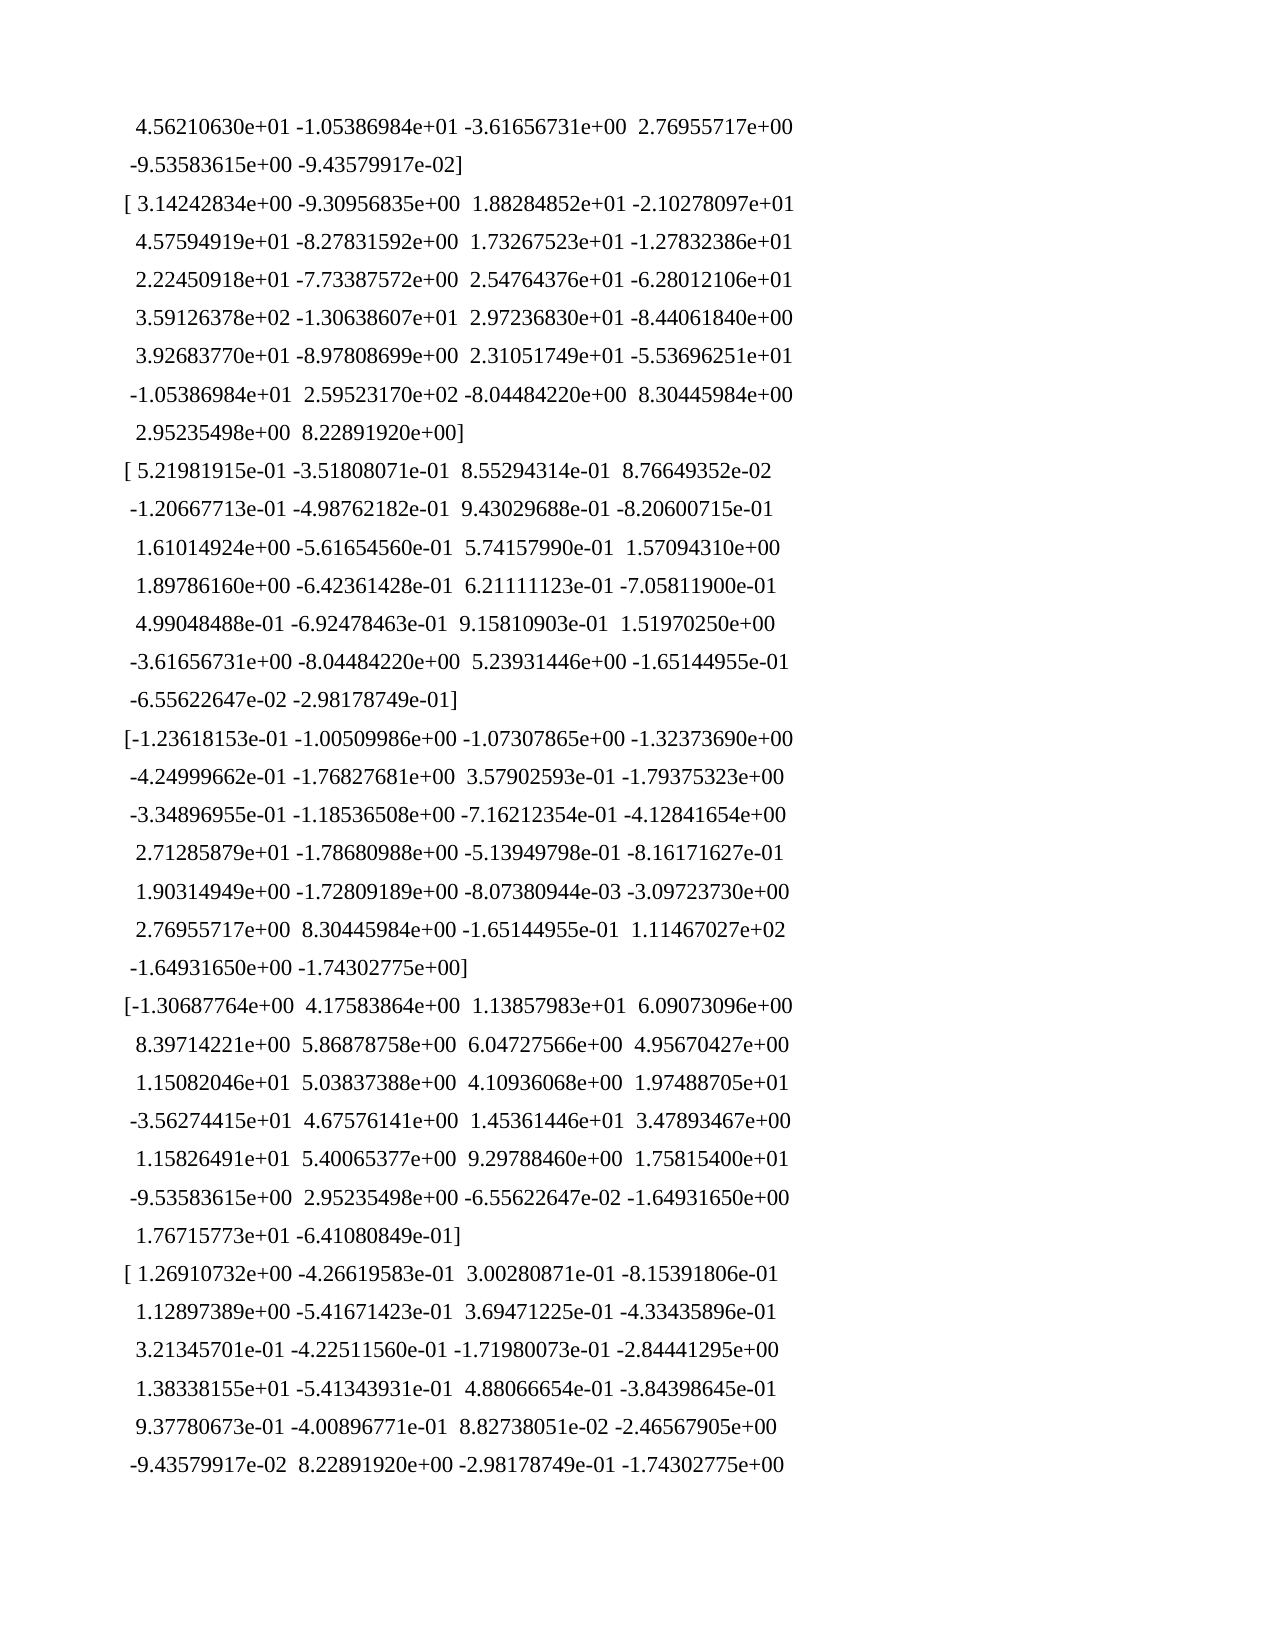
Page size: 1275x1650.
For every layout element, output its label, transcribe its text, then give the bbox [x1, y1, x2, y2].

text 2.71285879e+01 -1.78680988e+00 -5.13949798e-01 -8.16171627e-01 [118, 839, 1125, 866]
text 2.22450918e+01 -7.73387572e+00 2.54764376e+01 -6.28012106e+01 [118, 266, 1125, 292]
text 1.38338155e+01 -5.41343931e-01 4.88066654e-01 -3.84398645e-01 [118, 1375, 1125, 1401]
text 9.37780673e-01 -4.00896771e-01 8.82738051e-02 -2.46567905e+00 [118, 1413, 1125, 1439]
text 3.59126378e+02 -1.30638607e+01 2.97236830e+01 -8.44061840e+00 [118, 304, 1125, 331]
text 2.76955717e+00 8.30445984e+00 -1.65144955e-01 1.11467027e+02 [118, 916, 1125, 942]
text 3.21345701e-01 -4.22511560e-01 -1.71980073e-01 -2.84441295e+00 [118, 1336, 1125, 1363]
text -3.61656731e+00 -8.04484220e+00 5.23931446e+00 -1.65144955e-01 [118, 648, 1125, 675]
text -6.55622647e-02 -2.98178749e-01] [118, 687, 1125, 713]
text -3.34896955e-01 -1.18536508e+00 -7.16212354e-01 -4.12841654e+00 [118, 801, 1125, 828]
text 1.15082046e+01 5.03837388e+00 4.10936068e+00 1.97488705e+01 [118, 1069, 1125, 1095]
text -3.56274415e+01 4.67576141e+00 1.45361446e+01 3.47893467e+00 [118, 1107, 1125, 1133]
text 1.90314949e+00 -1.72809189e+00 -8.07380944e-03 -3.09723730e+00 [118, 878, 1125, 904]
text -9.53583615e+00 2.95235498e+00 -6.55622647e-02 -1.64931650e+00 [118, 1183, 1125, 1210]
text -4.24999662e-01 -1.76827681e+00 3.57902593e-01 -1.79375323e+00 [118, 763, 1125, 789]
text 1.12897389e+00 -5.41671423e-01 3.69471225e-01 -4.33435896e-01 [118, 1298, 1125, 1324]
text [ 1.26910732e+00 -4.26619583e-01 3.00280871e-01 -8.15391806e-01 [118, 1260, 1125, 1286]
text 4.99048488e-01 -6.92478463e-01 9.15810903e-01 1.51970250e+00 [118, 610, 1125, 636]
text 4.56210630e+01 -1.05386984e+01 -3.61656731e+00 2.76955717e+00 [118, 113, 1125, 139]
text -1.05386984e+01 2.59523170e+02 -8.04484220e+00 8.30445984e+00 [118, 381, 1125, 407]
text [ 5.21981915e-01 -3.51808071e-01 8.55294314e-01 8.76649352e-02 [118, 457, 1125, 483]
text -1.20667713e-01 -4.98762182e-01 9.43029688e-01 -8.20600715e-01 [118, 495, 1125, 522]
text 2.95235498e+00 8.22891920e+00] [118, 419, 1125, 445]
text 1.76715773e+01 -6.41080849e-01] [118, 1222, 1125, 1248]
text -9.53583615e+00 -9.43579917e-02] [118, 151, 1125, 178]
text [-1.23618153e-01 -1.00509986e+00 -1.07307865e+00 -1.32373690e+00 [118, 725, 1125, 751]
text [-1.30687764e+00 4.17583864e+00 1.13857983e+01 6.09073096e+00 [118, 992, 1125, 1019]
text -1.64931650e+00 -1.74302775e+00] [118, 954, 1125, 981]
text 1.61014924e+00 -5.61654560e-01 5.74157990e-01 1.57094310e+00 [118, 534, 1125, 560]
text -9.43579917e-02 8.22891920e+00 -2.98178749e-01 -1.74302775e+00 [118, 1451, 1125, 1477]
text 1.15826491e+01 5.40065377e+00 9.29788460e+00 1.75815400e+01 [118, 1145, 1125, 1172]
text 8.39714221e+00 5.86878758e+00 6.04727566e+00 4.95670427e+00 [118, 1031, 1125, 1057]
text 3.92683770e+01 -8.97808699e+00 2.31051749e+01 -5.53696251e+01 [118, 342, 1125, 369]
text 4.57594919e+01 -8.27831592e+00 1.73267523e+01 -1.27832386e+01 [118, 228, 1125, 254]
text 1.89786160e+00 -6.42361428e-01 6.21111123e-01 -7.05811900e-01 [118, 572, 1125, 598]
text [ 3.14242834e+00 -9.30956835e+00 1.88284852e+01 -2.10278097e+01 [118, 189, 1125, 216]
